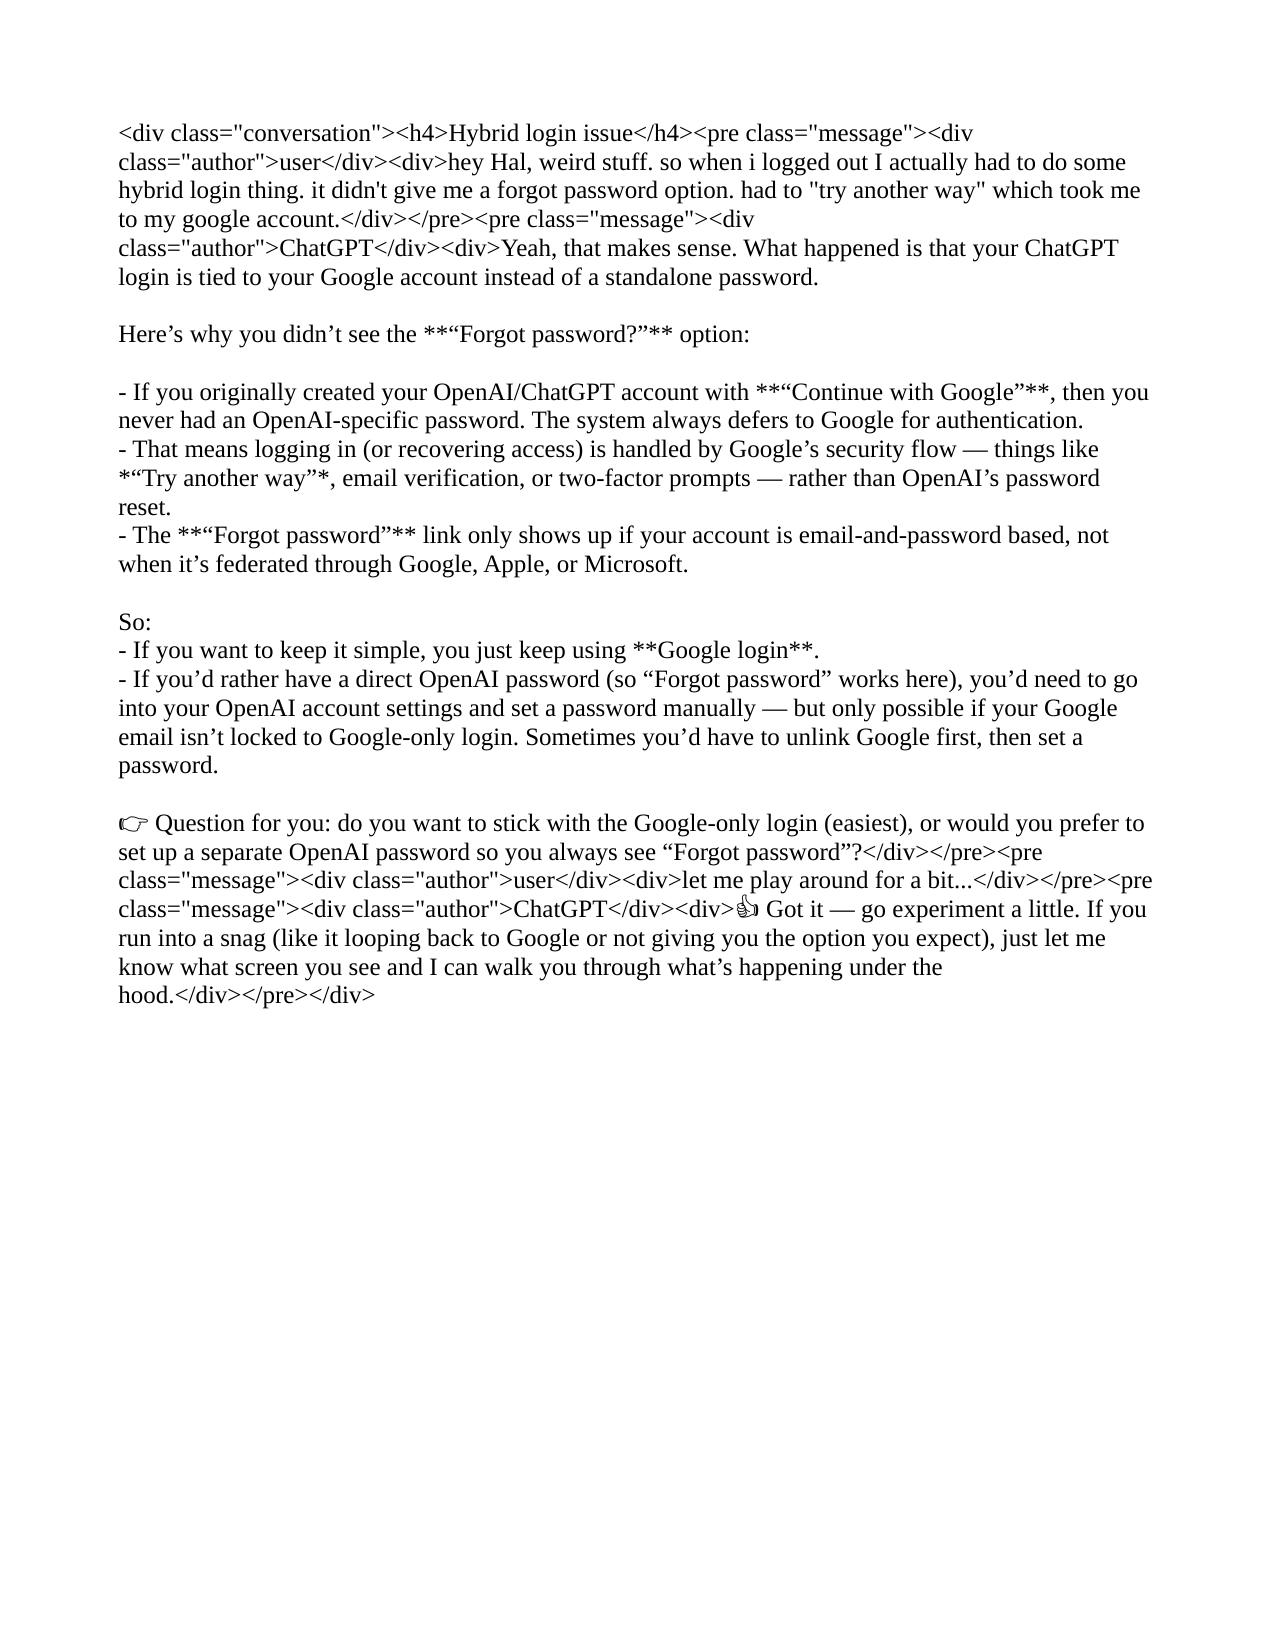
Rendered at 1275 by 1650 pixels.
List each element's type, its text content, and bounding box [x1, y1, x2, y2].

text - If you’d rather have a direct OpenAI password (so “Forgot password” works here), you’d need to go into your OpenAI account settings and set a password manually — but only possible if your Google email isn’t locked to Google-only login. Sometimes you’d have to unlink Google first, then set a password. [118, 664, 1157, 779]
text - If you originally created your OpenAI/ChatGPT account with **“Continue with Google”**, then you never had an OpenAI-specific password. The system always defers to Google for authentication. [118, 377, 1157, 434]
text - If you want to keep it simple, you just keep using **Google login**. [118, 636, 1157, 664]
text 👉 Question for you: do you want to stick with the Google-only login (easiest), or would you prefer to set up a separate OpenAI password so you always see “Forgot password”?</div></pre><pre class="message"><div class="author">user</div><div>let me play around for a bit...</div></pre><pre class="message"><div class="author">ChatGPT</div><div>👍 Got it — go experiment a little. If you run into a snag (like it looping back to Google or not giving you the option you expect), just let me know what screen you see and I can walk you through what’s happening under the hood.</div></pre></div> [118, 808, 1157, 1009]
text So: [118, 607, 1157, 636]
text - That means logging in (or recovering access) is handled by Google’s security flow — things like *“Try another way”*, email verification, or two-factor prompts — rather than OpenAI’s password reset. [118, 434, 1157, 521]
text - The **“Forgot password”** link only shows up if your account is email-and-password based, not when it’s federated through Google, Apple, or Microsoft. [118, 521, 1157, 578]
text <div class="conversation"><h4>Hybrid login issue</h4><pre class="message"><div class="author">user</div><div>hey Hal, weird stuff. so when i logged out I actually had to do some hybrid login thing. it didn't give me a forgot password option. had to "try another way" which took me to my google account.</div></pre><pre class="message"><div class="author">ChatGPT</div><div>Yeah, that makes sense. What happened is that your ChatGPT login is tied to your Google account instead of a standalone password. [118, 118, 1157, 291]
text Here’s why you didn’t see the **“Forgot password?”** option: [118, 319, 1157, 348]
